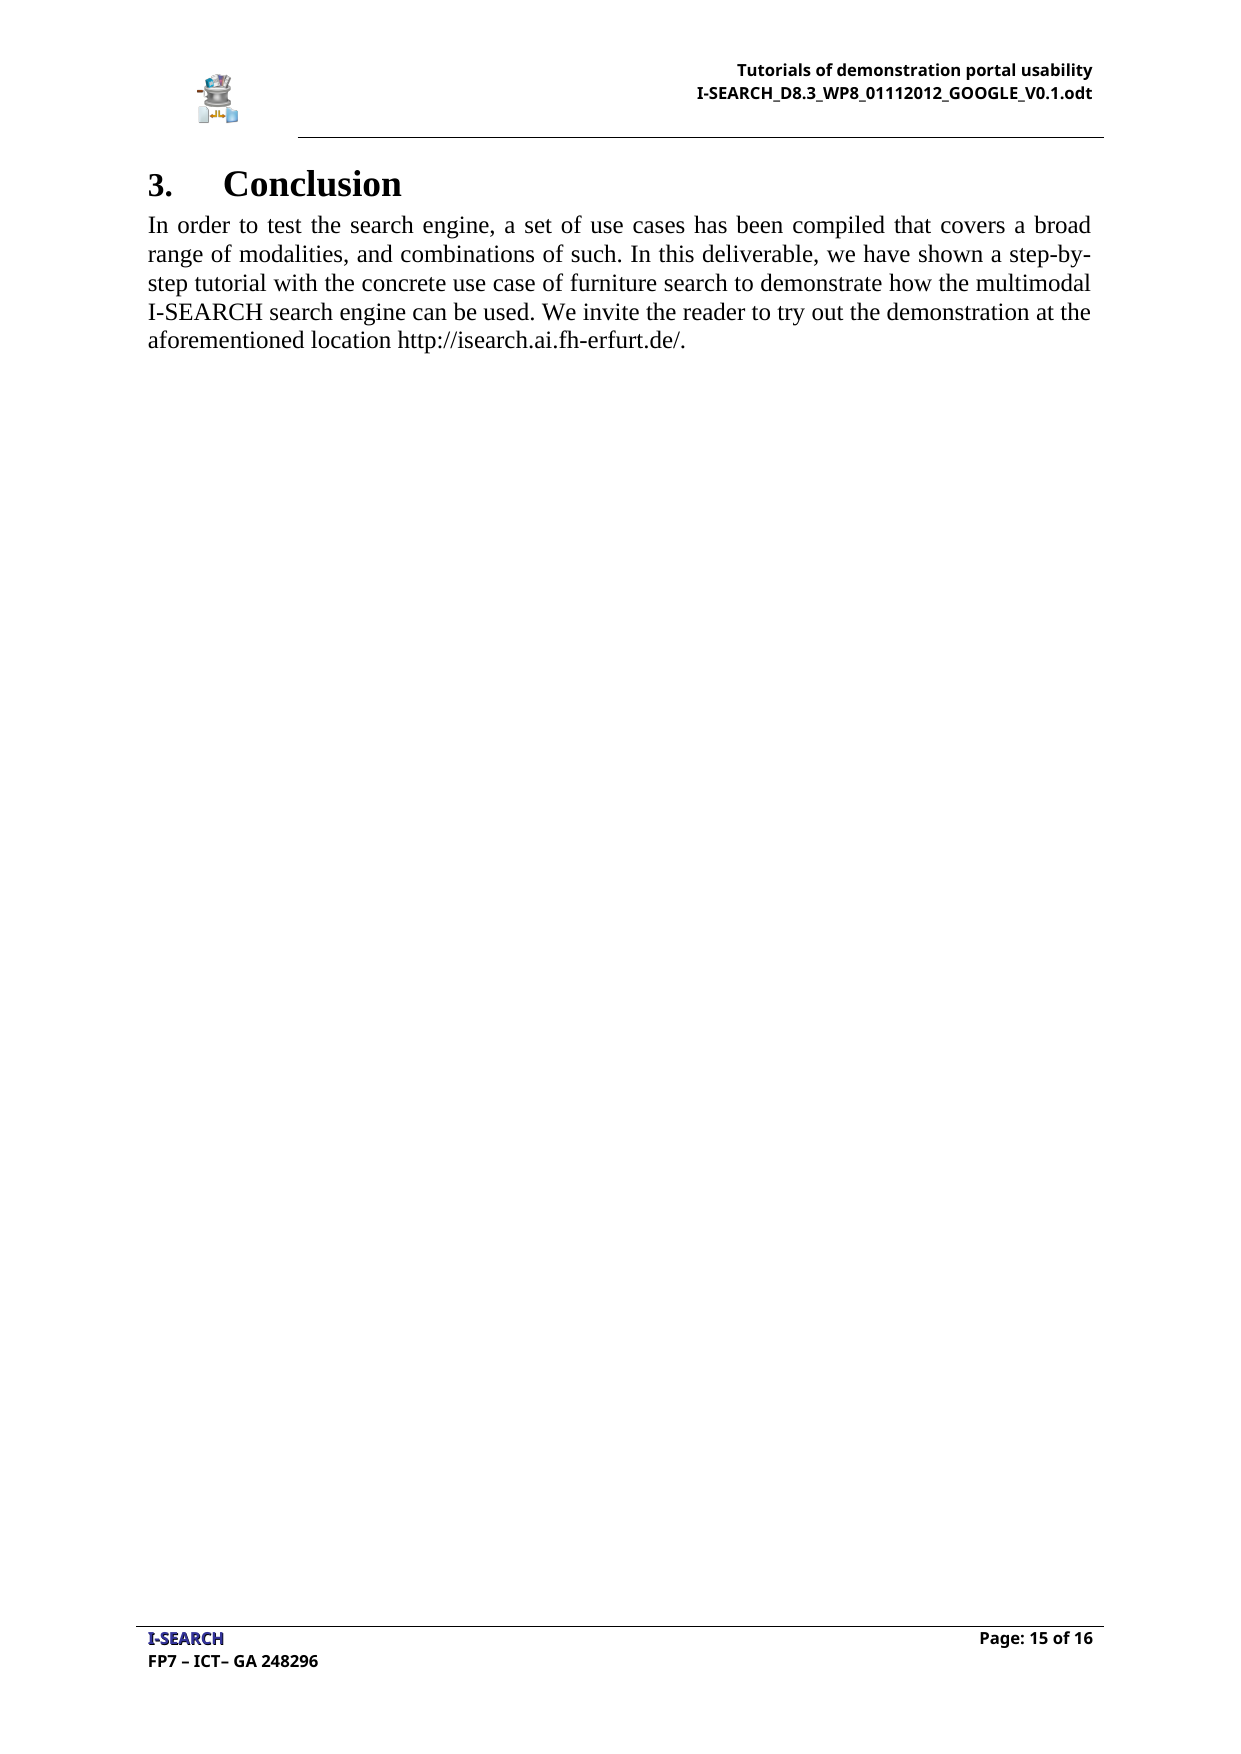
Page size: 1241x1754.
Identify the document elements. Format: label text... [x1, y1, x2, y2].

text In order to test the search engine, a set of use cases has been compiled that covers a broad range of modalities, and combinations of such. In this deliverable, we have shown a step-by-step tutorial with the concrete use case of furniture search to demonstrate how the multimodal I-SEARCH search engine can be used. We invite the reader to try out the demonstration at the aforementioned location http://isearch.ai.fh-erfurt.de/. [148, 210, 1092, 354]
picture [189, 66, 246, 130]
subtitle Conclusion [148, 161, 1092, 204]
